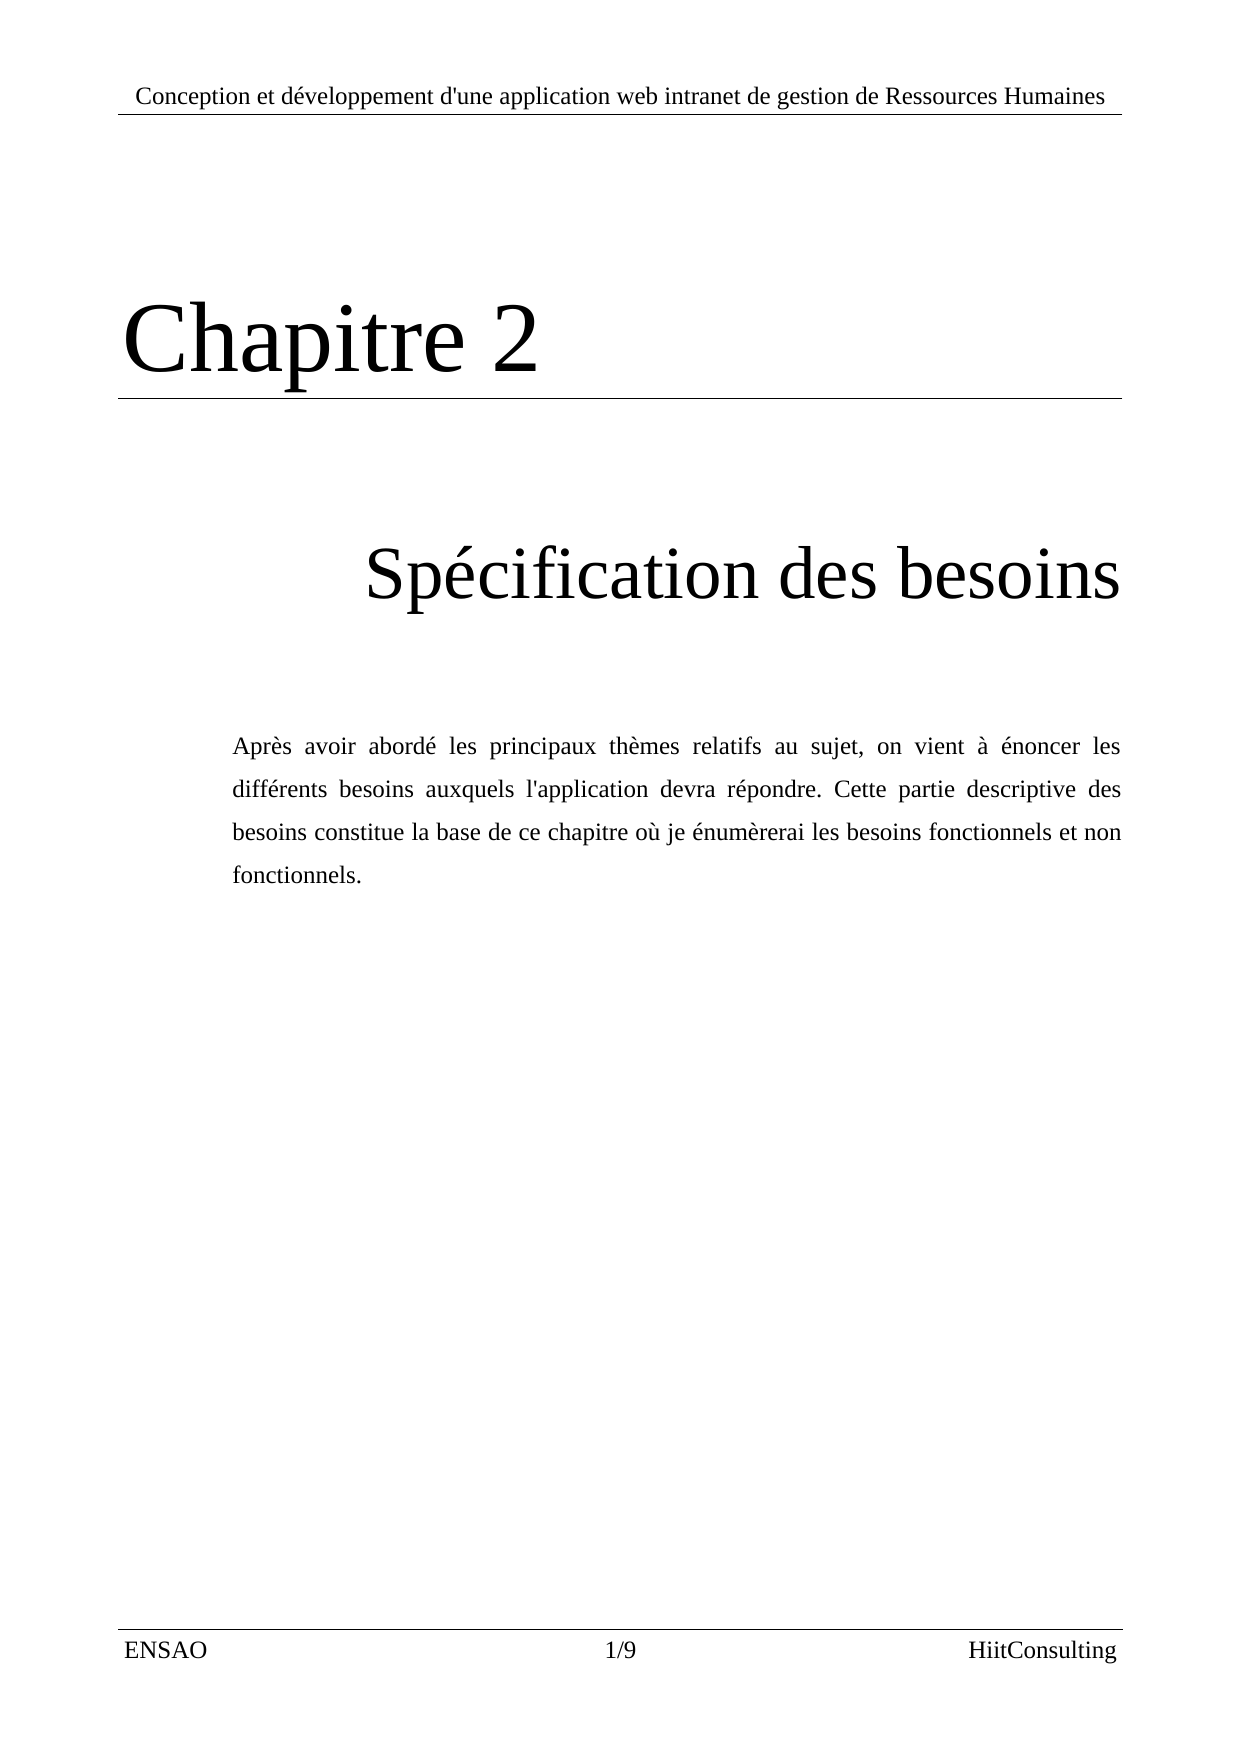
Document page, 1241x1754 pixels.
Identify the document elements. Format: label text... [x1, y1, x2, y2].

text Spécification des besoins [118, 528, 1122, 614]
text Chapitre 2 [118, 274, 1122, 398]
text Après avoir abordé les principaux thèmes relatifs au sujet, on vient à énoncer les différents besoins auxquels l'application devra répondre. Cette partie descriptive des besoins constitue la base de ce chapitre où je énumèrerai les besoins fonctionnels et non fonctionnels. [232, 731, 1122, 889]
